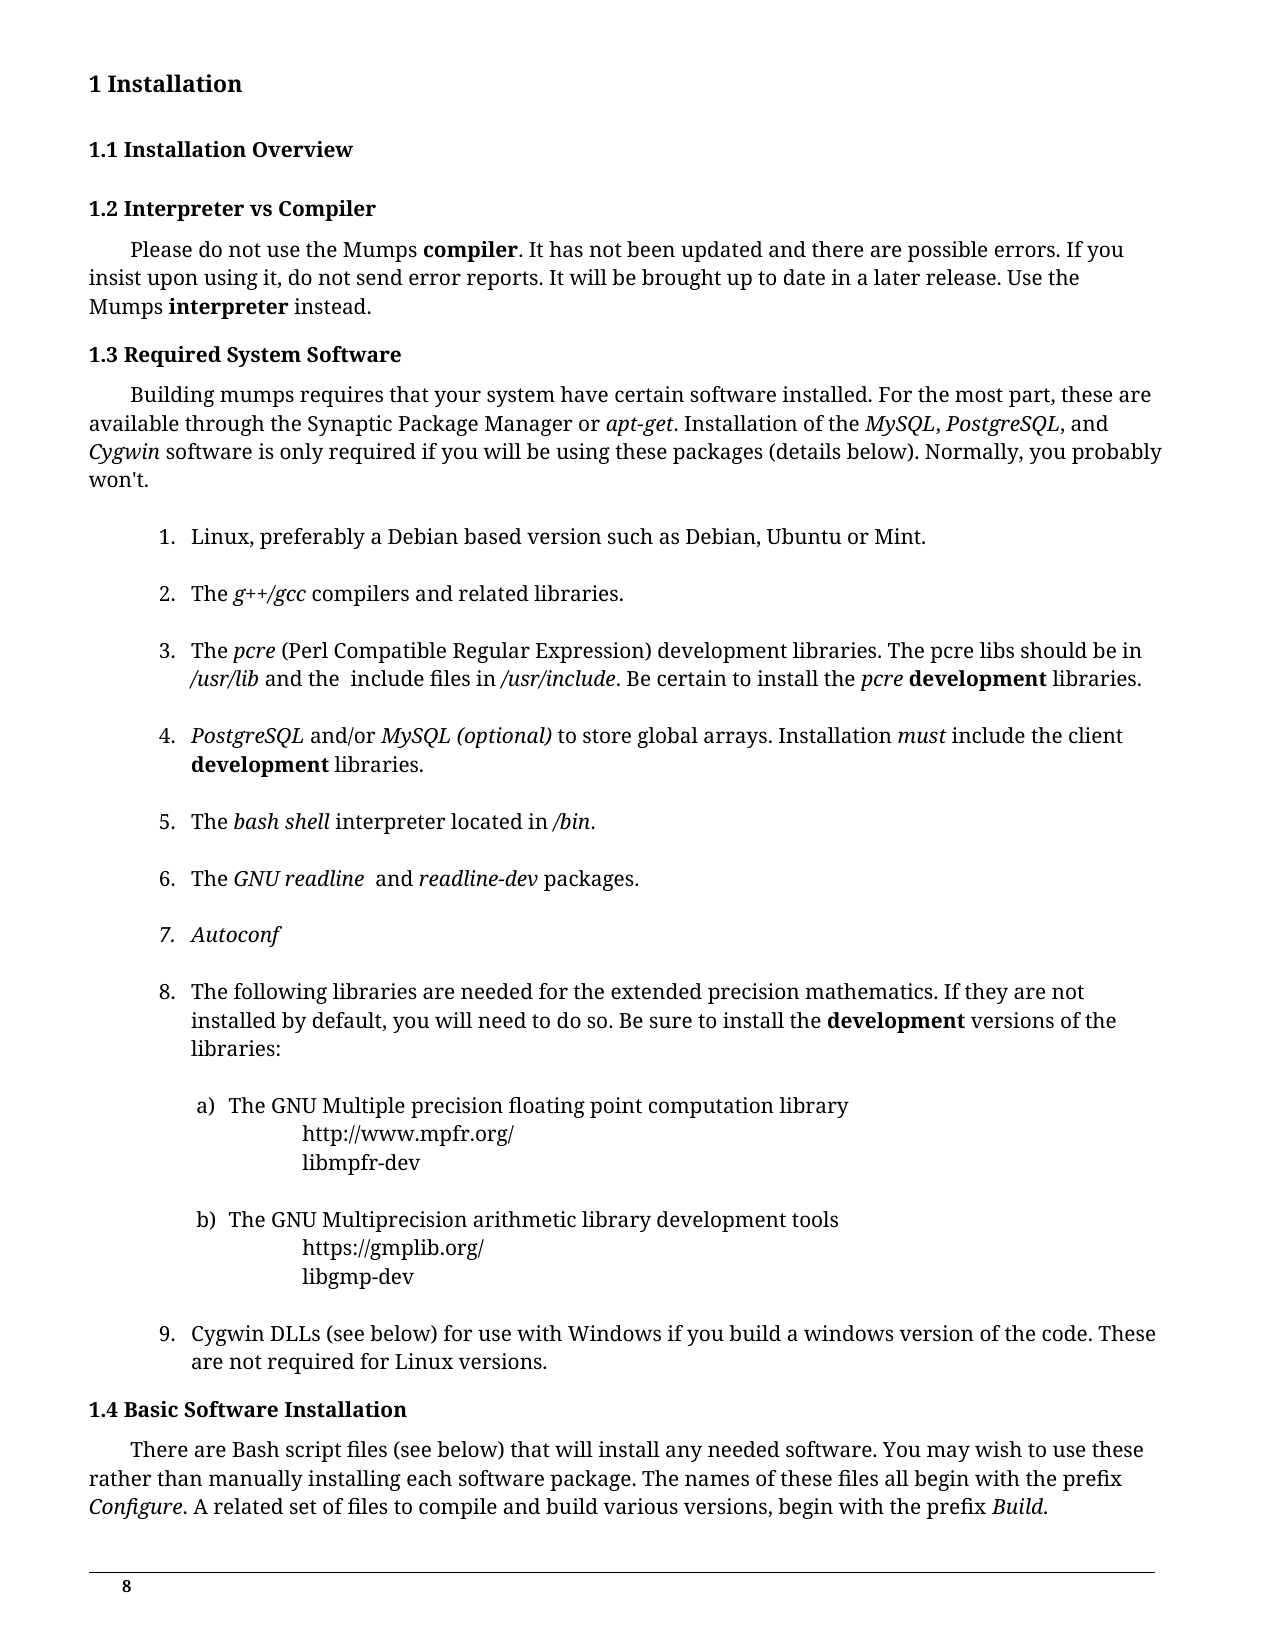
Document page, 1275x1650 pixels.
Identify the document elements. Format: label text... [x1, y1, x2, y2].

list The GNU readline and readline-dev packages. [153, 864, 1170, 921]
text There are Bash script files (see below) that will install any needed software. You may wish to use these rather than manually installing each software package. The names of these files all begin with the prefix Configure. A related set of files to compile and build various versions, begin with the prefix Build. [88, 1435, 1170, 1521]
subtitle Installation Overview [88, 135, 1170, 163]
list The bash shell interpreter located in /bin. [153, 807, 1170, 864]
text Building mumps requires that your system have certain software installed. For the most part, these are available through the Synaptic Package Manager or apt-get. Installation of the MySQL, PostgreSQL, and Cygwin software is only required if you will be using these packages (details below). Normally, you probably won't. [88, 380, 1170, 494]
subtitle Interpreter vs Compiler [88, 194, 1170, 223]
list Autoconf [153, 921, 1170, 977]
subtitle Basic Software Installation [88, 1395, 1170, 1423]
list The GNU Multiprecision arithmetic library development tools https://gmplib.org/ libgmp-dev [191, 1205, 1170, 1319]
list The GNU Multiple precision floating point computation library http://www.mpfr.org/ libmpfr-dev [191, 1091, 1170, 1205]
list PostgreSQL and/or MySQL (optional) to store global arrays. Installation must include the client development libraries. [153, 721, 1170, 807]
list The g++/gcc compilers and related libraries. [153, 579, 1170, 636]
list Cygwin DLLs (see below) for use with Windows if you build a windows version of the code. These are not required for Linux versions. [153, 1319, 1170, 1376]
text Please do not use the Mumps compiler. It has not been updated and there are possible errors. If you insist upon using it, do not send error reports. It will be brought up to date in a later release. Use the Mumps interpreter instead. [88, 235, 1155, 320]
list The following libraries are needed for the extended precision mathematics. If they are not installed by default, you will need to do so. Be sure to install the development versions of the libraries: [153, 977, 1170, 1091]
list Linux, preferably a Debian based version such as Debian, Ubuntu or Mint. [153, 522, 1170, 579]
subtitle Installation [88, 67, 1170, 99]
subtitle Required System Software [88, 340, 1170, 368]
list The pcre (Perl Compatible Regular Expression) development libraries. The pcre libs should be in /usr/lib and the include files in /usr/include. Be certain to install the pcre development libraries. [153, 636, 1170, 721]
